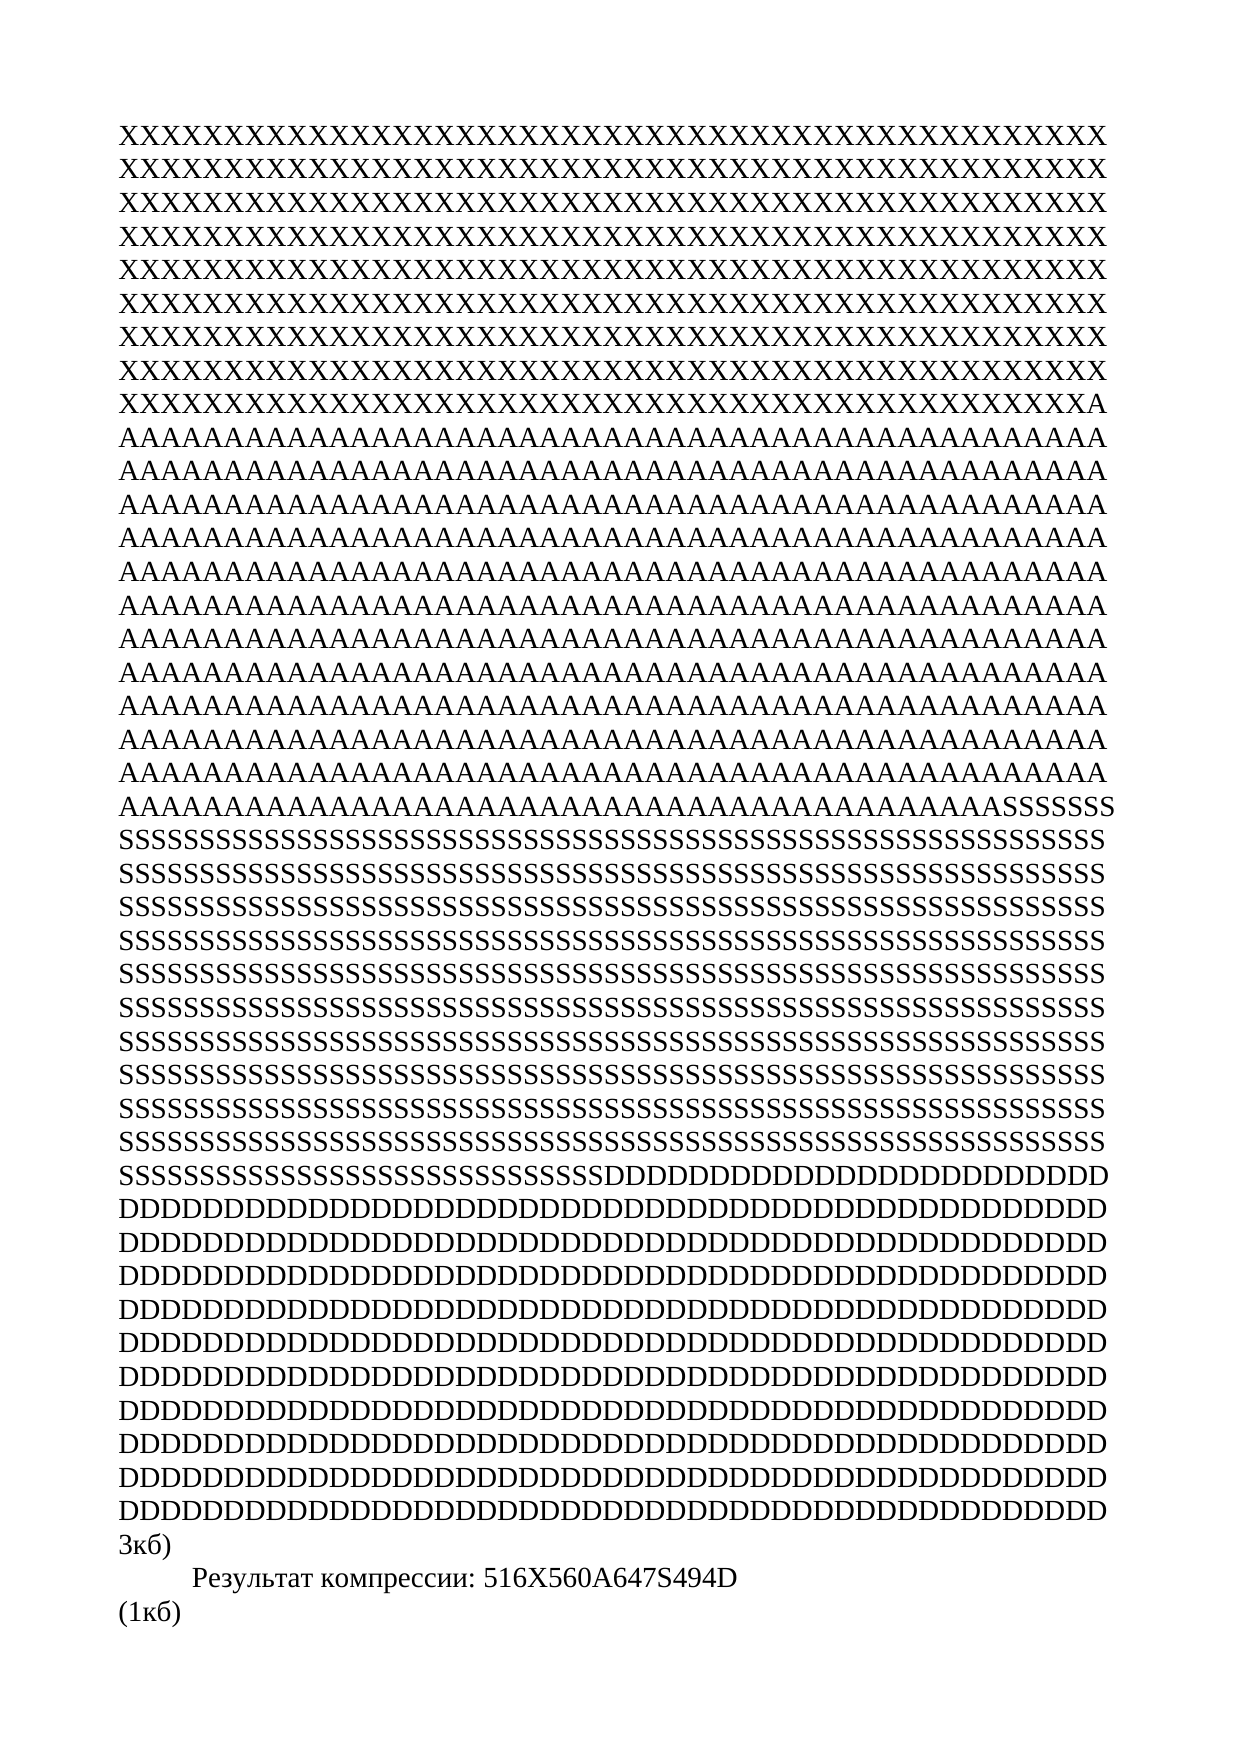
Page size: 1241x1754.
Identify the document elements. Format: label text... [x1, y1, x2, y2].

text Результат компрессии: 516X560A647S494D [118, 1560, 1122, 1594]
text XXXXXXXXXXXXXXXXXXXXXXXXXXXXXXXXXXXXXXXXXXXXXXXXXXXXXXXXXXXXXXXXXXXXXXXXXXXXXXXXXXXXXXXXXXXXXXXXXXXXXXXXXXXXXXXXXXXXXXXXXXXXXXXXXXXXXXXXXXXXXXXXXXXXXXXXXXXXXXXXXXXXXXXXXXXXXXXXXXXXXXXXXXXXXXXXXXXXXXXXXXXXXXXXXXXXXXXXXXXXXXXXXXXXXXXXXXXXXXXXXXXXXXXXXXXXXXXXXXXXXXXXXXXXXXXXXXXXXXXXXXXXXXXXXXXXXXXXXXXXXXXXXXXXXXXXXXXXXXXXXXXXXXXXXXXXXXXXXXXXXXXXXXXXXXXXXXXXXXXXXXXXXXXXXXXXXXXXXXXXXXXXXXXXXXXXXXXXXXXXXXXXXXXXXXXXXXXXXXXXXXAAAAAAAAAAAAAAAAAAAAAAAAAAAAAAAAAAAAAAAAAAAAAAAAAAAAAAAAAAAAAAAAAAAAAAAAAAAAAAAAAAAAAAAAAAAAAAAAAAAAAAAAAAAAAAAAAAAAAAAAAAAAAAAAAAAAAAAAAAAAAAAAAAAAAAAAAAAAAAAAAAAAAAAAAAAAAAAAAAAAAAAAAAAAAAAAAAAAAAAAAAAAAAAAAAAAAAAAAAAAAAAAAAAAAAAAAAAAAAAAAAAAAAAAAAAAAAAAAAAAAAAAAAAAAAAAAAAAAAAAAAAAAAAAAAAAAAAAAAAAAAAAAAAAAAAAAAAAAAAAAAAAAAAAAAAAAAAAAAAAAAAAAAAAAAAAAAAAAAAAAAAAAAAAAAAAAAAAAAAAAAAAAAAAAAAAAAAAAAAAAAAAAAAAAAAAAAAAAAAAAAAAAAAAAAAAAAAAAAAAAAAAAAAAAAAAAAAAAAAAAAAAAAAAAAAAAAAAAAAAAAAAAAAAAAAAAAAAAAAAAAAAAAAAAAAAAAAAAAAAAAAAAAAAAAAAAAAAAAAAAAAAAAAAAAAAAAAAAAAASSSSSSSSSSSSSSSSSSSSSSSSSSSSSSSSSSSSSSSSSSSSSSSSSSSSSSSSSSSSSSSSSSSSSSSSSSSSSSSSSSSSSSSSSSSSSSSSSSSSSSSSSSSSSSSSSSSSSSSSSSSSSSSSSSSSSSSSSSSSSSSSSSSSSSSSSSSSSSSSSSSSSSSSSSSSSSSSSSSSSSSSSSSSSSSSSSSSSSSSSSSSSSSSSSSSSSSSSSSSSSSSSSSSSSSSSSSSSSSSSSSSSSSSSSSSSSSSSSSSSSSSSSSSSSSSSSSSSSSSSSSSSSSSSSSSSSSSSSSSSSSSSSSSSSSSSSSSSSSSSSSSSSSSSSSSSSSSSSSSSSSSSSSSSSSSSSSSSSSSSSSSSSSSSSSSSSSSSSSSSSSSSSSSSSSSSSSSSSSSSSSSSSSSSSSSSSSSSSSSSSSSSSSSSSSSSSSSSSSSSSSSSSSSSSSSSSSSSSSSSSSSSSSSSSSSSSSSSSSSSSSSSSSSSSSSSSSSSSSSSSSSSSSSSSSSSSSSSSSSSSSSSSSSSSSSSSSSSSSSSSSSSSSSSSSSSSSSSSSSSSSSSSSSSSSSSSSSSSSSSSSSSSSSSSSSSSSSSSSSSSSSSSSSSSSSSSSSSSSSSSSSSSSSSSSSSSSSSSSSSSSSSSSDDDDDDDDDDDDDDDDDDDDDDDDDDDDDDDDDDDDDDDDDDDDDDDDDDDDDDDDDDDDDDDDDDDDDDDDDDDDDDDDDDDDDDDDDDDDDDDDDDDDDDDDDDDDDDDDDDDDDDDDDDDDDDDDDDDDDDDDDDDDDDDDDDDDDDDDDDDDDDDDDDDDDDDDDDDDDDDDDDDDDDDDDDDDDDDDDDDDDDDDDDDDDDDDDDDDDDDDDDDDDDDDDDDDDDDDDDDDDDDDDDDDDDDDDDDDDDDDDDDDDDDDDDDDDDDDDDDDDDDDDDDDDDDDDDDDDDDDDDDDDDDDDDDDDDDDDDDDDDDDDDDDDDDDDDDDDDDDDDDDDDDDDDDDDDDDDDDDDDDDDDDDDDDDDDDDDDDDDDDDDDDDDDDDDDDDDDDDDDDDDDDDDDDDDDDDDDDDDDDDDDDDDDDDDDDDDDDDDDDDDDDDDDDDDDDDDDDDDDDDDDDDDDDDDDDDDDDDDDDDDDDDDDDDDDDDDD3кб) [118, 118, 1122, 1560]
text (1кб) [118, 1594, 1122, 1627]
